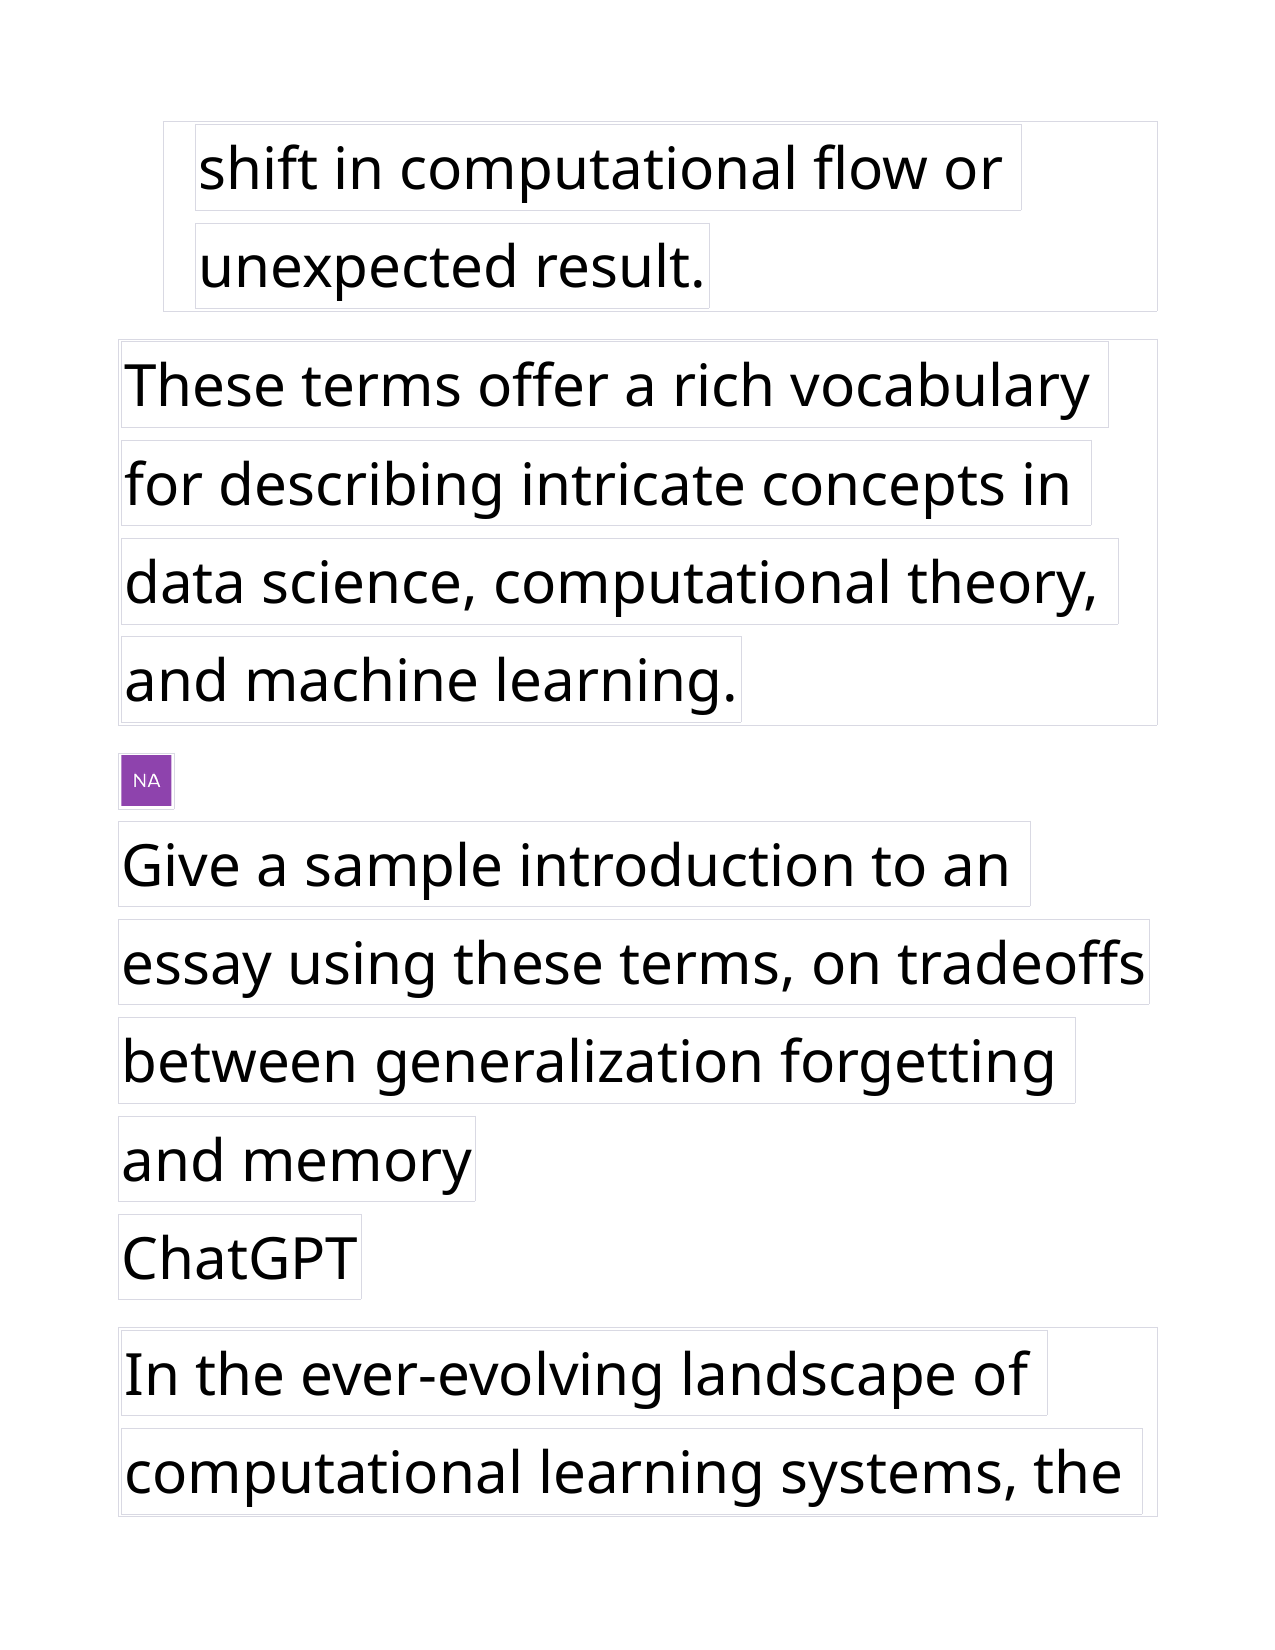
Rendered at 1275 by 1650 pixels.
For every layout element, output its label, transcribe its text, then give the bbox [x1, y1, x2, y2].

picture [121, 755, 172, 806]
text In the ever-evolving landscape of computational learning systems, the [119, 1328, 1157, 1516]
text These terms offer a rich vocabulary for describing intricate concepts in data science, computational theory, and machine learning. [119, 340, 1157, 725]
text Give a sample introduction to an essay using these terms, on tradeoffs between generalization forgetting and memory [118, 821, 1157, 1201]
list shift in computational flow or unexpected result. [164, 122, 1157, 311]
text ChatGPT [119, 1215, 361, 1299]
text [362, 1214, 1157, 1299]
